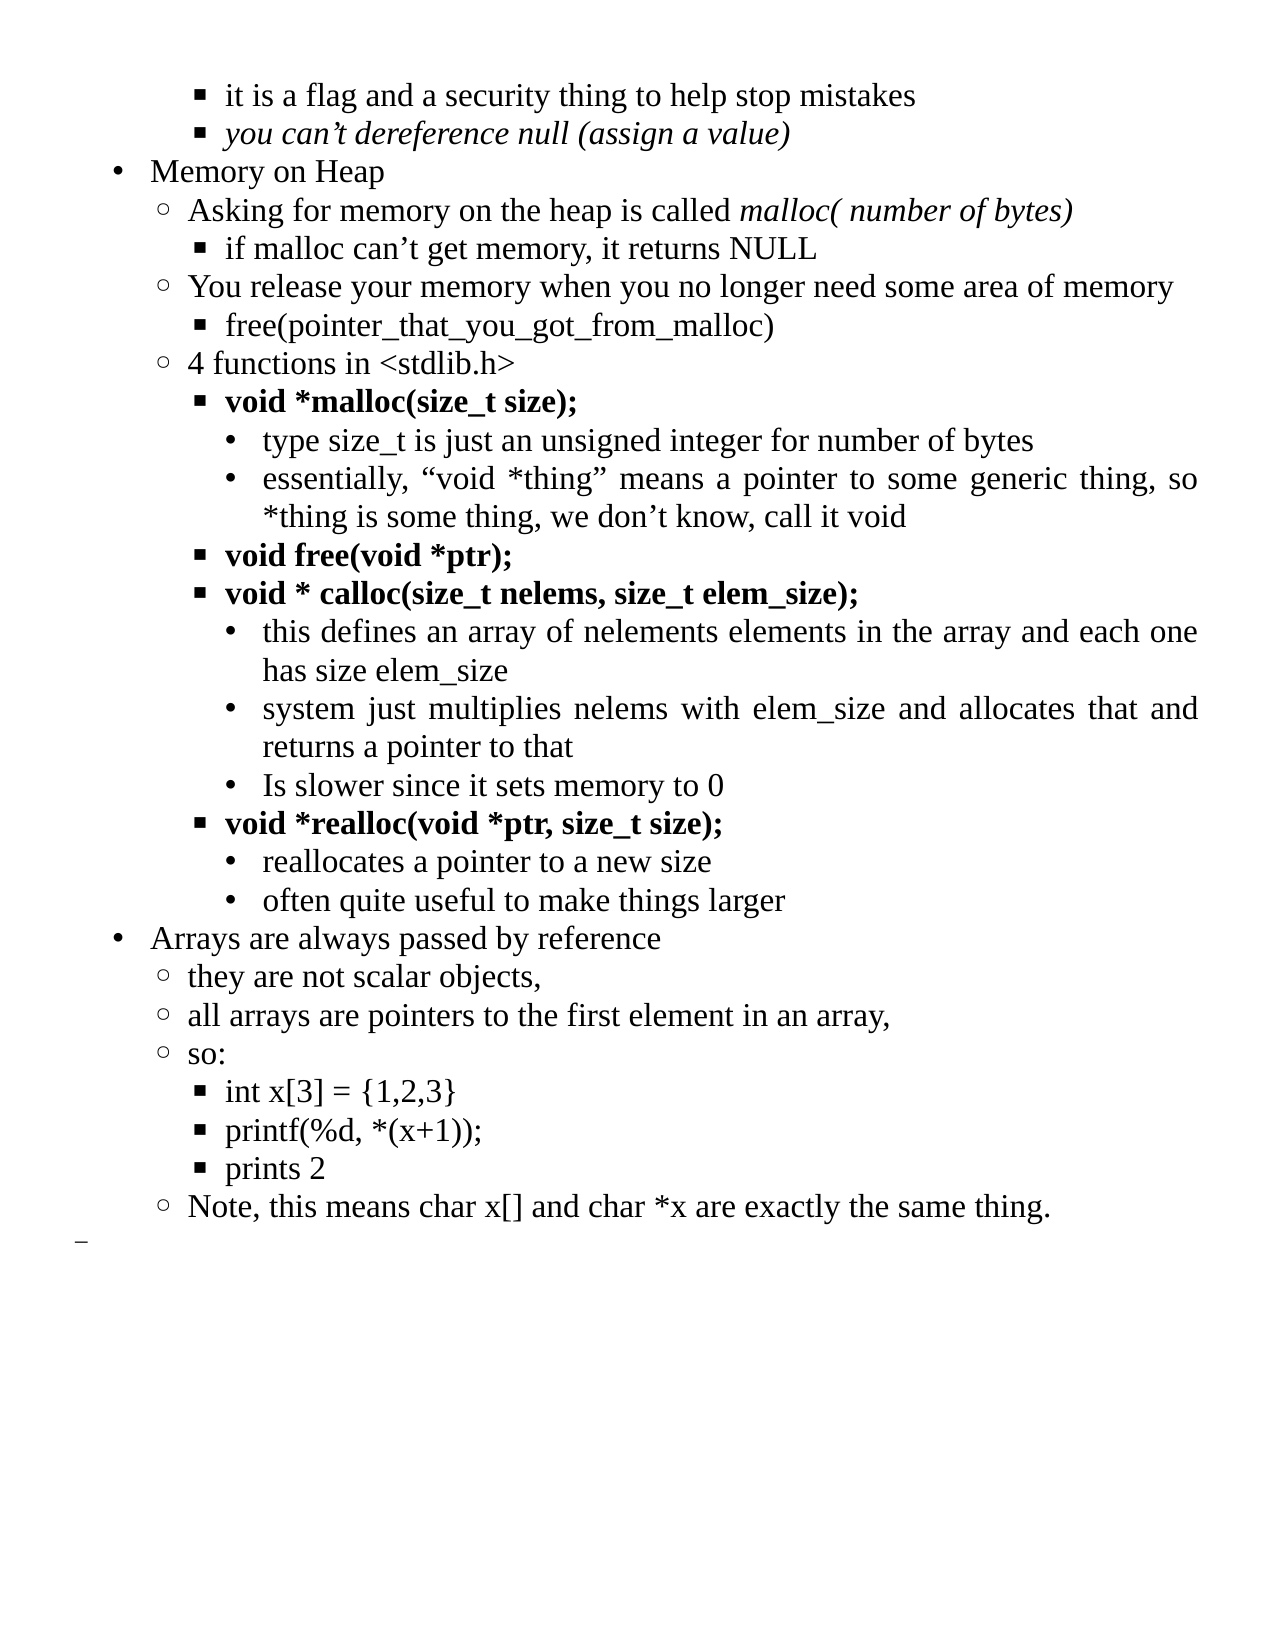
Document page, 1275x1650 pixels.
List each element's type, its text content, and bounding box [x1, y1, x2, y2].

list essentially, “void *thing” means a pointer to some generic thing, so *thing is some thing, we don’t know, call it void [225, 458, 1200, 535]
list void * calloc(size_t nelems, size_t elem_size); [187, 573, 1200, 612]
list void *malloc(size_t size); [187, 382, 1200, 420]
list all arrays are pointers to the first element in an array, [150, 995, 1200, 1033]
list system just multiplies nelems with elem_size and allocates that and returns a pointer to that [225, 688, 1200, 765]
list they are not scalar objects, [150, 957, 1200, 995]
list Arrays are always passed by reference [112, 918, 1200, 957]
text – [75, 1225, 1200, 1254]
list reallocates a pointer to a new size [225, 842, 1200, 880]
list type size_t is just an unsigned integer for number of bytes [225, 420, 1200, 458]
list so: [150, 1033, 1200, 1072]
list often quite useful to make things larger [225, 880, 1200, 918]
list You release your memory when you no longer need some area of memory [150, 267, 1200, 305]
list Asking for memory on the heap is called malloc( number of bytes) [150, 190, 1200, 228]
list printf(%d, *(x+1)); [187, 1110, 1200, 1148]
list free(pointer_that_you_got_from_malloc) [187, 305, 1200, 343]
list Note, this means char x[] and char *x are exactly the same thing. [150, 1187, 1200, 1225]
list this defines an array of nelements elements in the array and each one has size elem_size [225, 612, 1200, 688]
list int x[3] = {1,2,3} [187, 1072, 1200, 1110]
list it is a flag and a security thing to help stop mistakes [187, 75, 1200, 113]
list if malloc can’t get memory, it returns NULL [187, 228, 1200, 267]
list Is slower since it sets memory to 0 [225, 765, 1200, 803]
list Memory on Heap [112, 152, 1200, 190]
list 4 functions in <stdlib.h> [150, 343, 1200, 382]
list void free(void *ptr); [187, 535, 1200, 573]
list prints 2 [187, 1148, 1200, 1187]
list you can’t dereference null (assign a value) [187, 113, 1200, 152]
list void *realloc(void *ptr, size_t size); [187, 803, 1200, 842]
